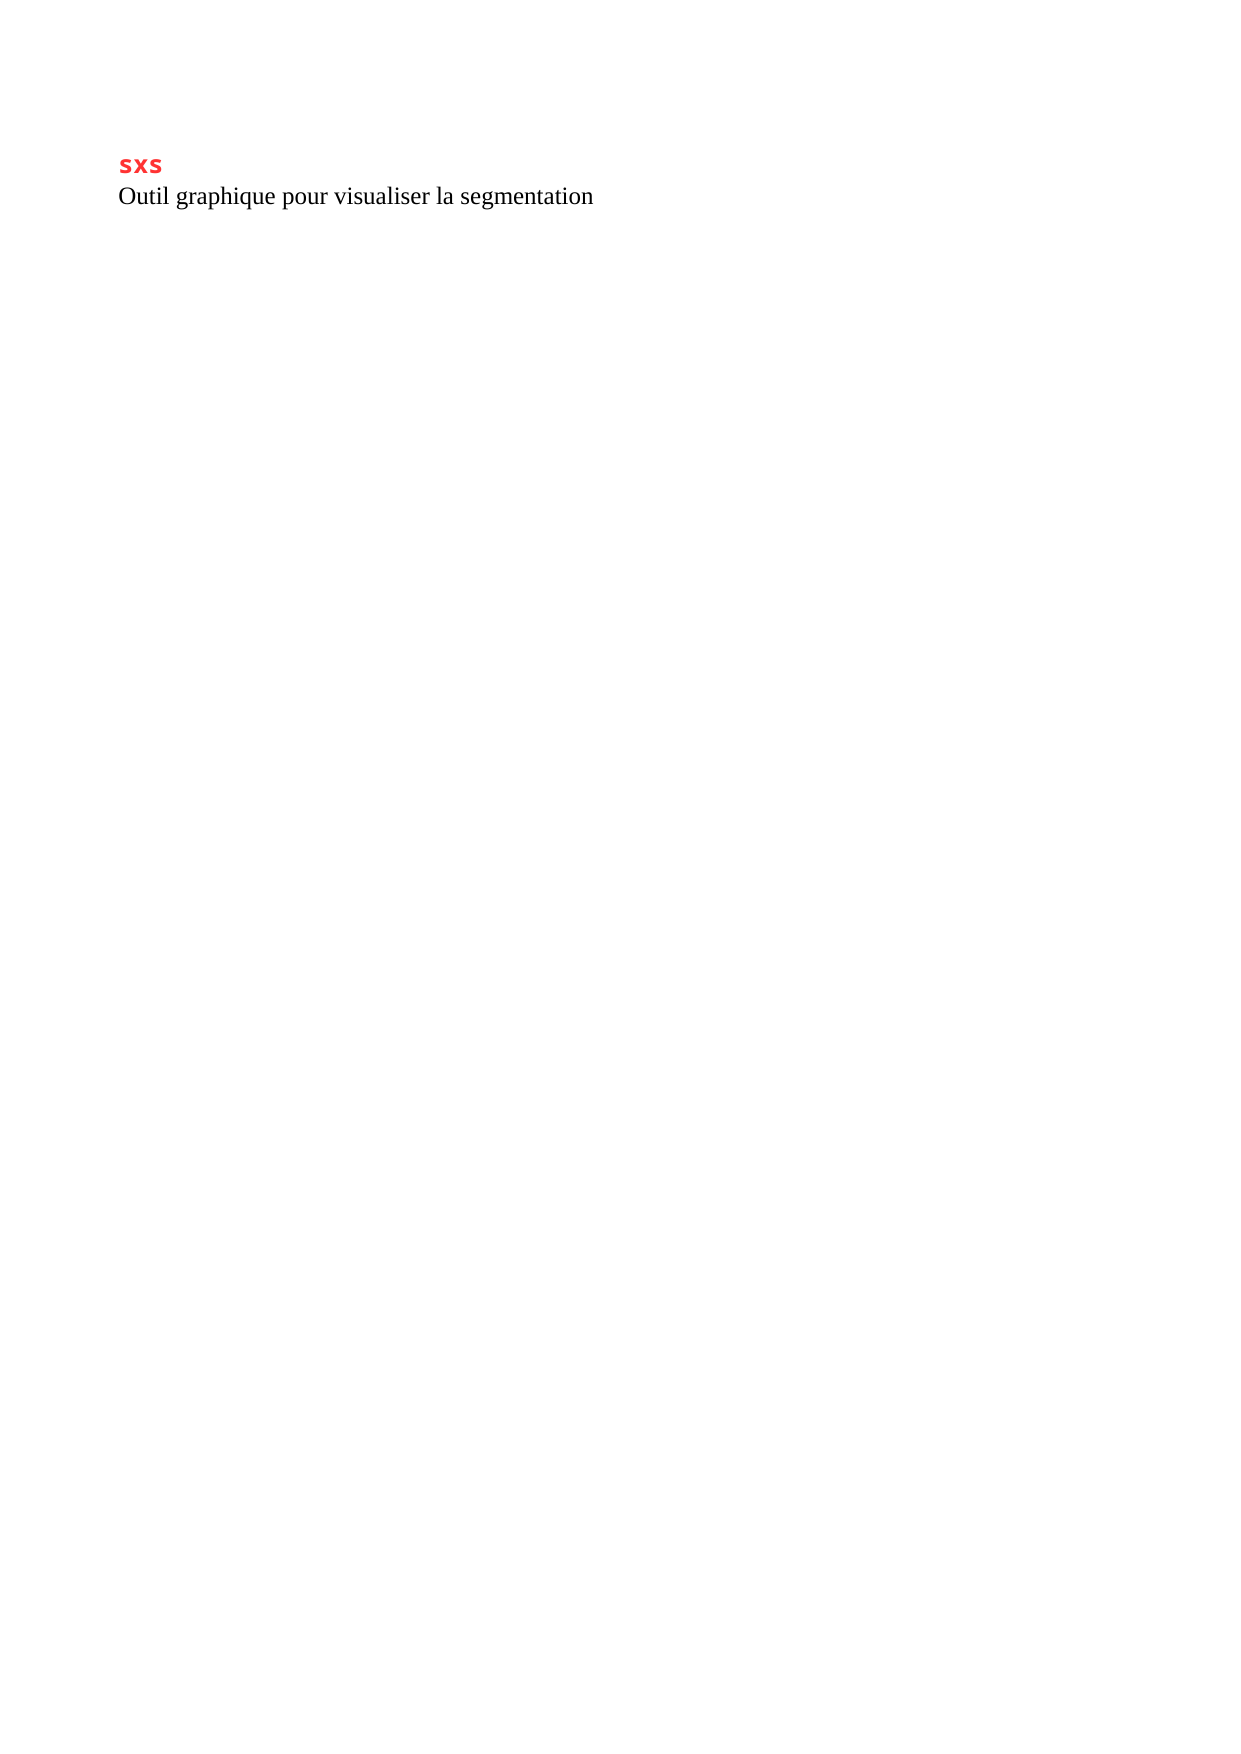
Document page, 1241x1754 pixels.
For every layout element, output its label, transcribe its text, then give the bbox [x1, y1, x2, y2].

text Outil graphique pour visualiser la segmentation [118, 181, 1122, 210]
text sxs [118, 147, 1122, 181]
